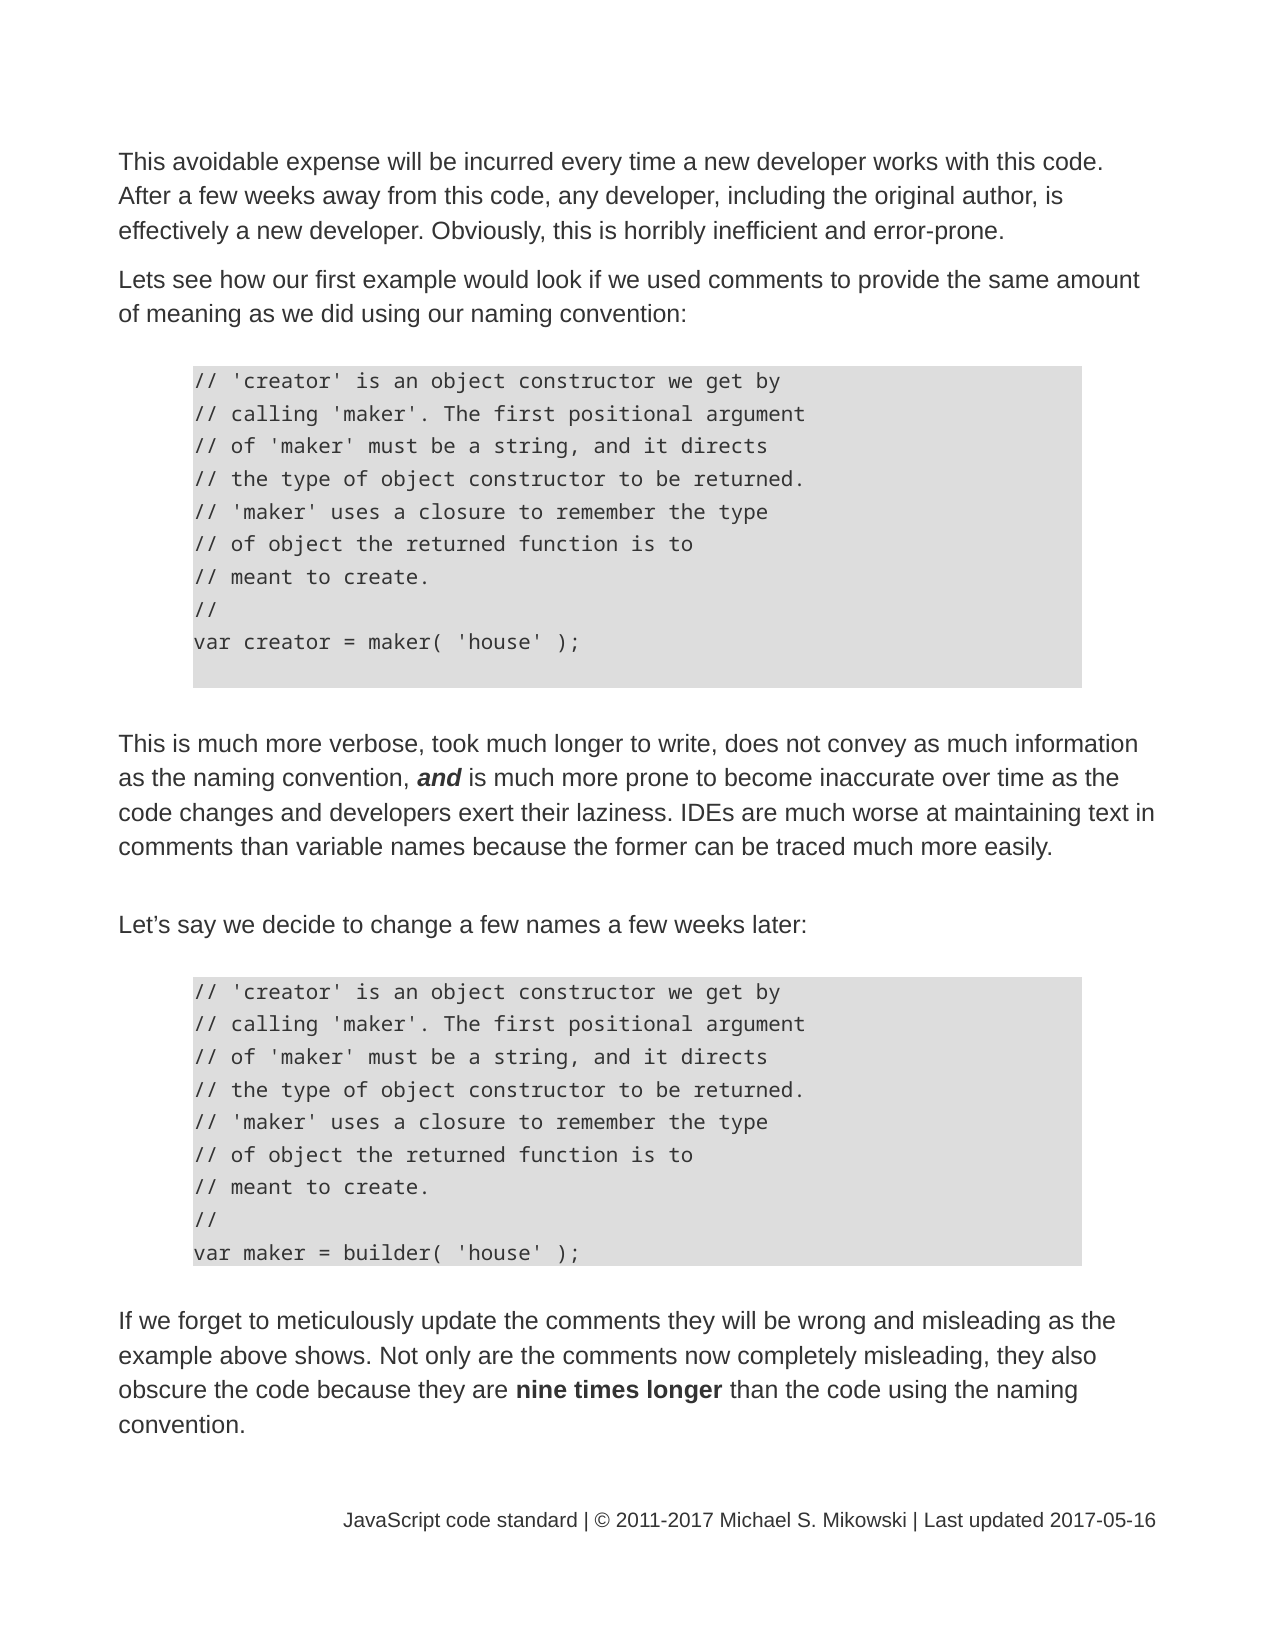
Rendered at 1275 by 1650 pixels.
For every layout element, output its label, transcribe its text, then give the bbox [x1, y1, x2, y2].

text This is much more verbose, took much longer to write, does not convey as much information as the naming convention, and is much more prone to become inaccurate over time as the code changes and developers exert their laziness. IDEs are much worse at maintaining text in comments than variable names because the former can be traced much more easily. [118, 728, 1157, 861]
text // 'creator' is an object constructor we get by [193, 366, 1082, 395]
text Lets see how our first example would look if we used comments to provide the same amount of meaning as we did using our naming convention: [118, 265, 1157, 328]
text // the type of object constructor to be returned. [193, 464, 1082, 493]
text // meant to create. [193, 562, 1082, 591]
text // [193, 595, 1082, 623]
text // of 'maker' must be a string, and it directs [193, 432, 1082, 460]
text // [193, 1205, 1082, 1233]
text // 'maker' uses a closure to remember the type [193, 1107, 1082, 1136]
text // of object the returned function is to [193, 529, 1082, 558]
text // the type of object constructor to be returned. [193, 1075, 1082, 1103]
text This avoidable expense will be incurred every time a new developer works with this code. After a few weeks away from this code, any developer, including the original author, is effectively a new developer. Obviously, this is horribly inefficient and error-prone. [118, 147, 1157, 244]
text // calling 'maker'. The first positional argument [193, 399, 1082, 427]
text var creator = maker( 'house' ); [193, 627, 1082, 656]
text Let’s say we decide to change a few names a few weeks later: [118, 910, 1157, 938]
text var maker = builder( 'house' ); [193, 1238, 1082, 1266]
text // 'creator' is an object constructor we get by [193, 977, 1082, 1005]
text // 'maker' uses a closure to remember the type [193, 497, 1082, 525]
text // of 'maker' must be a string, and it directs [193, 1042, 1082, 1071]
text // meant to create. [193, 1172, 1082, 1201]
text // calling 'maker'. The first positional argument [193, 1009, 1082, 1038]
text // of object the returned function is to [193, 1140, 1082, 1168]
text If we forget to meticulously update the comments they will be wrong and misleading as the example above shows. Not only are the comments now completely misleading, they also obscure the code because they are nine times longer than the code using the naming convention. [118, 1306, 1157, 1438]
